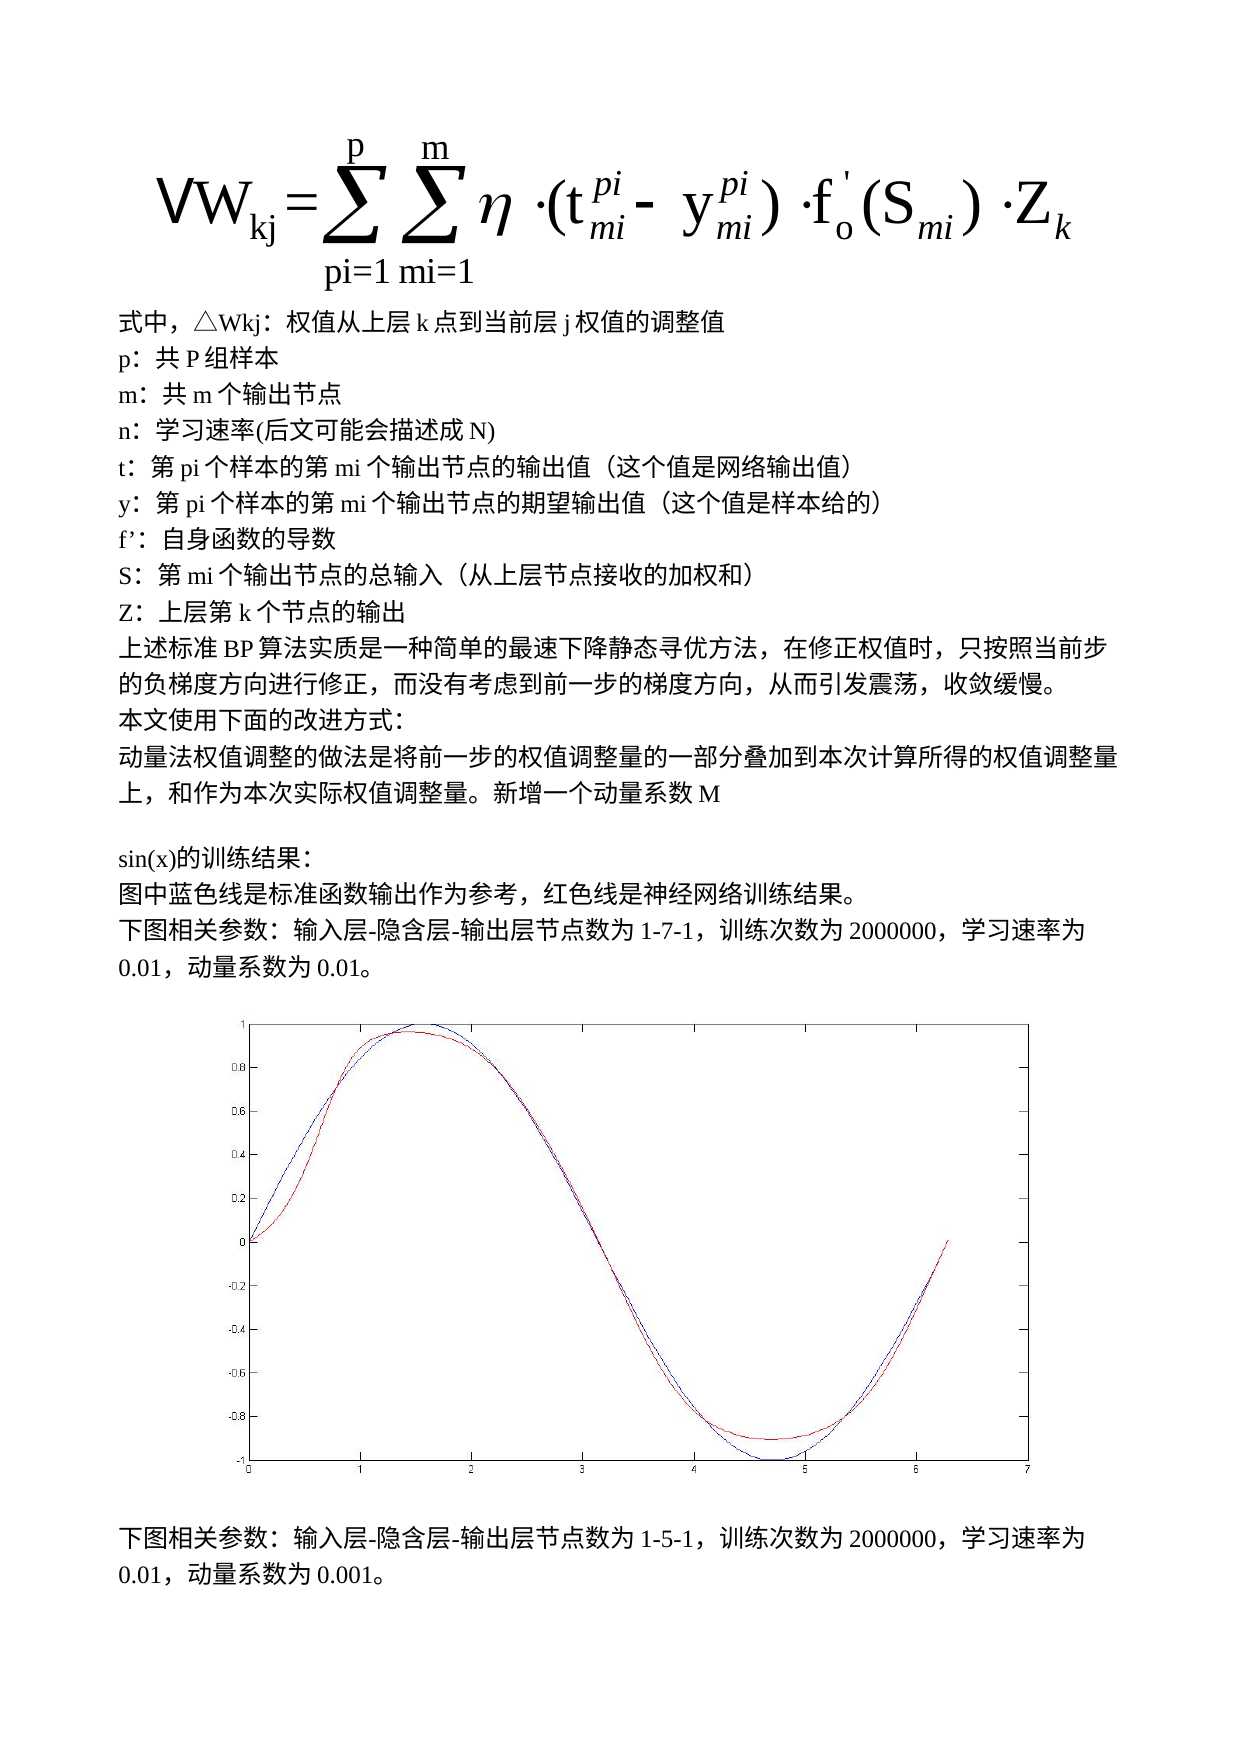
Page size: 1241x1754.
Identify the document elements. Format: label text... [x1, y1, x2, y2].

text 动量法权值调整的做法是将前一步的权值调整量的一部分叠加到本次计算所得的权值调整量上，和作为本次实际权值调整量。新增一个动量系数M [118, 737, 1122, 809]
text m：共m个输出节点 [118, 374, 1122, 411]
text p：共P组样本 [118, 338, 1122, 374]
text 图中蓝色线是标准函数输出作为参考，红色线是神经网络训练结果。 [118, 874, 1122, 911]
text 下图相关参数：输入层-隐含层-输出层节点数为1-5-1，训练次数为2000000，学习速率为0.01，动量系数为0.001。 [118, 1519, 1122, 1591]
text S：第mi个输出节点的总输入（从上层节点接收的加权和） [118, 556, 1122, 592]
text sin(x)的训练结果： [118, 838, 1122, 874]
text 下图相关参数：输入层-隐含层-输出层节点数为1-7-1，训练次数为2000000，学习速率为0.01，动量系数为0.01。 [118, 911, 1122, 983]
picture [118, 983, 1123, 1519]
text f’：自身函数的导数 [118, 519, 1122, 556]
text n：学习速率(后文可能会描述成N) [118, 411, 1122, 447]
text Z：上层第k个节点的输出 [118, 592, 1122, 628]
text 式中，△Wkj：权值从上层k点到当前层j权值的调整值 [118, 118, 1122, 338]
text y：第pi个样本的第mi个输出节点的期望输出值（这个值是样本给的） [118, 483, 1122, 519]
text t：第pi个样本的第mi个输出节点的输出值（这个值是网络输出值） [118, 447, 1122, 483]
text 上述标准BP算法实质是一种简单的最速下降静态寻优方法，在修正权值时，只按照当前步的负梯度方向进行修正，而没有考虑到前一步的梯度方向，从而引发震荡，收敛缓慢。 [118, 628, 1122, 701]
text 本文使用下面的改进方式： [118, 701, 1122, 737]
